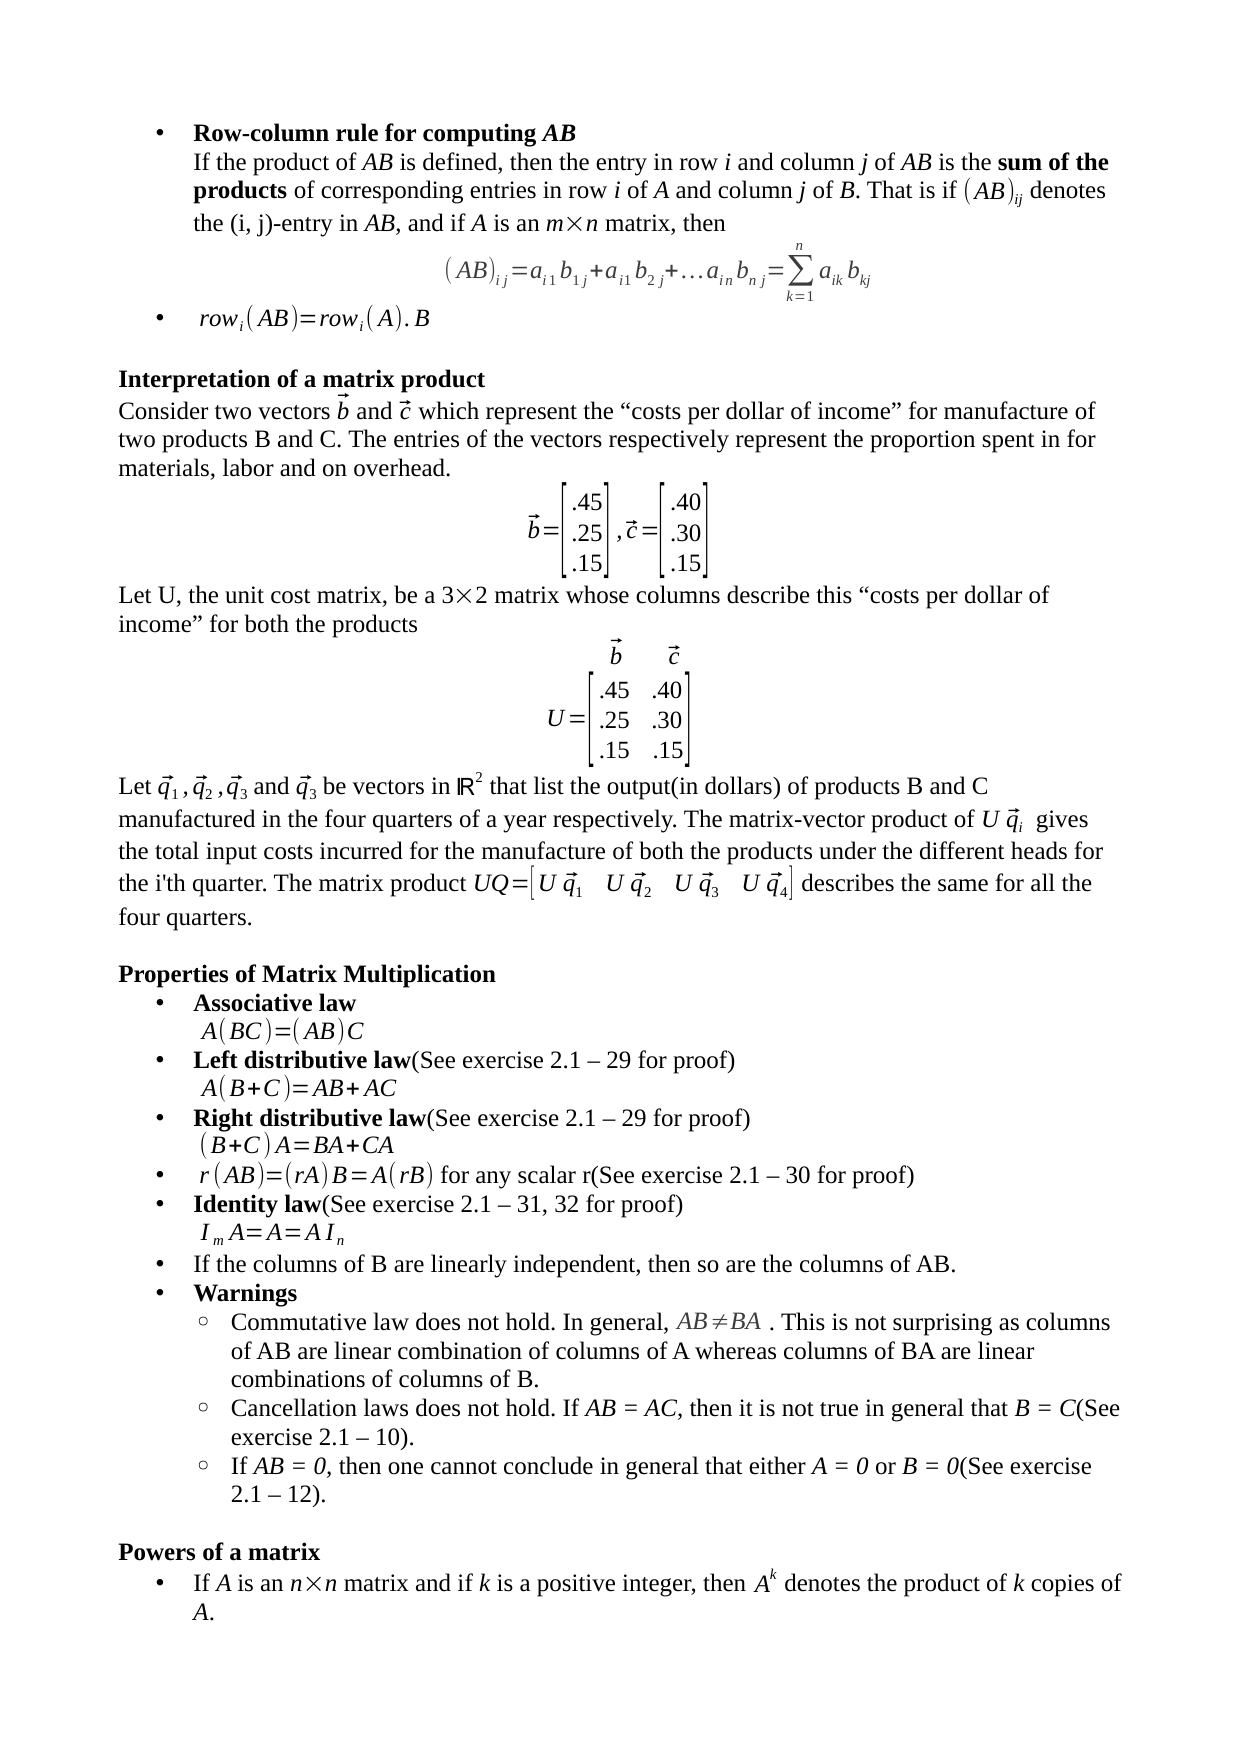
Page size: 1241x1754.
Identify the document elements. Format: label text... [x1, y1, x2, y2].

text Consider two vectorsandwhich represent the “costs per dollar of income” for manufacture of two products B and C. The entries of the vectors respectively represent the proportion spent in for materials, labor and on overhead. [118, 393, 1122, 482]
text Powers of a matrix [118, 1537, 1122, 1566]
text Letandbe vectors inthat list the output(in dollars) of products B and C manufactured in the four quarters of a year respectively. The matrix-vector product of gives the total input costs incurred for the manufacture of both the products under the different heads for the i'th quarter. The matrix productdescribes the same for all the four quarters. [118, 769, 1122, 931]
list Warnings [156, 1278, 1122, 1307]
list Associative law [156, 988, 1122, 1017]
list for any scalar r(See exercise 2.1 – 30 for proof) [156, 1160, 1122, 1189]
list If the columns of B are linearly independent, then so are the columns of AB. [156, 1249, 1122, 1278]
list If the product of AB is defined, then the entry in row i and column j of AB is the sum of the products of corresponding entries in row i of A and column j of B. That is ifdenotes the (i, j)-entry in AB, and if A is anmatrix, then [156, 147, 1122, 237]
list Identity law(See exercise 2.1 – 31, 32 for proof) [156, 1189, 1122, 1218]
list Row-column rule for computing AB [156, 118, 1122, 147]
text Interpretation of a matrix product [118, 364, 1122, 393]
list If AB = 0, then one cannot conclude in general that either A = 0 or B = 0(See exercise 2.1 – 12). [193, 1451, 1122, 1508]
list Left distributive law(See exercise 2.1 – 29 for proof) [156, 1045, 1122, 1074]
list Right distributive law(See exercise 2.1 – 29 for proof) [156, 1103, 1122, 1131]
list Commutative law does not hold. In general,. This is not surprising as columns of AB are linear combination of columns of A whereas columns of BA are linear combinations of columns of B. [193, 1307, 1122, 1393]
text Let U, the unit cost matrix, be amatrix whose columns describe this “costs per dollar of income” for both the products [118, 580, 1122, 638]
list If A is anmatrix and if k is a positive integer, thendenotes the product of k copies of A. [156, 1566, 1122, 1626]
text Properties of Matrix Multiplication [118, 959, 1122, 988]
list Cancellation laws does not hold. If AB = AC, then it is not true in general that B = C(See exercise 2.1 – 10). [193, 1393, 1122, 1451]
